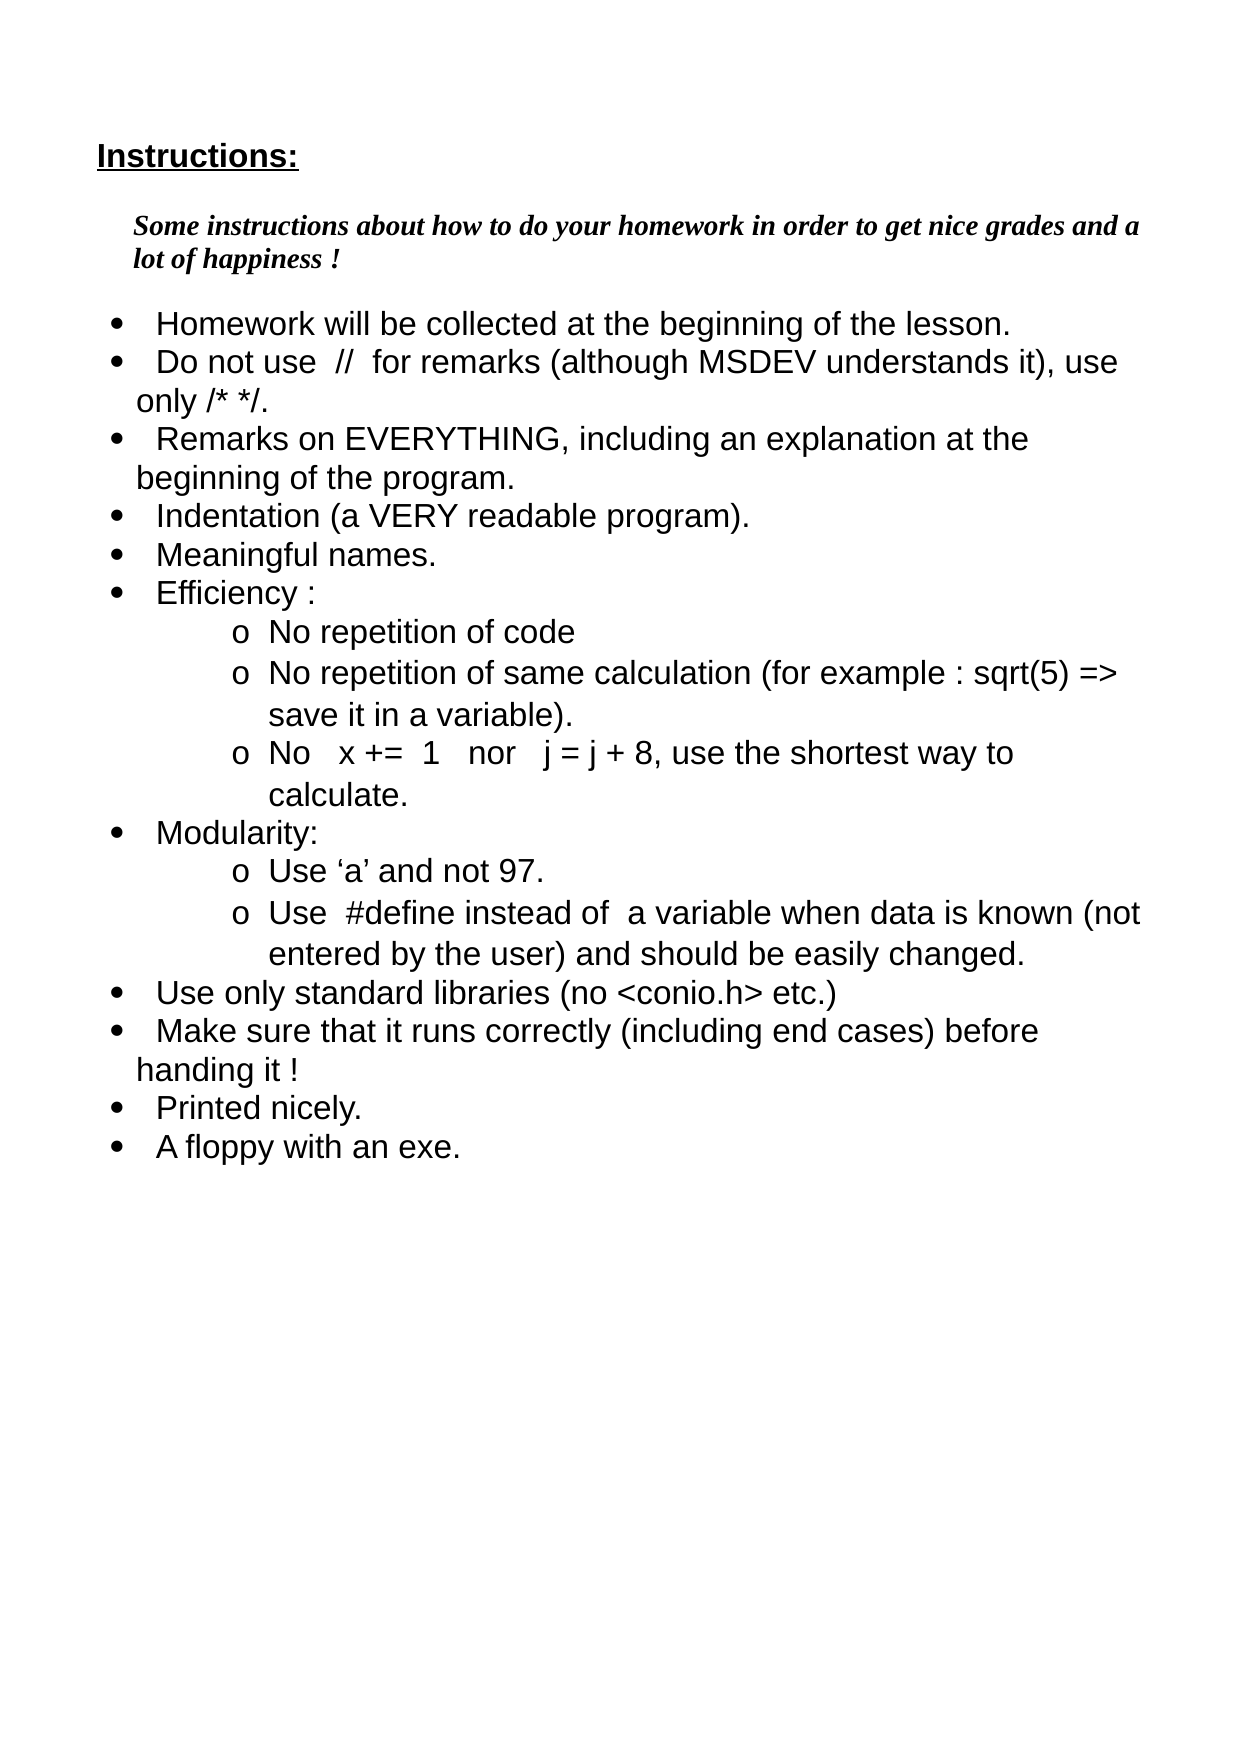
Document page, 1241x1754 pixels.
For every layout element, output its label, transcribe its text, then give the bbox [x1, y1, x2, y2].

list Meaningful names. [118, 535, 1162, 573]
list Modularity: [118, 813, 1162, 852]
subtitle Some instructions about how to do your homework in order to get nice grades and a lot of happiness ! [133, 208, 1162, 275]
list Homework will be collected at the beginning of the lesson. [118, 304, 1162, 342]
list No repetition of same calculation (for example : sqrt(5) => save it in a variable). [231, 653, 1162, 733]
list Remarks on EVERYTHING, including an explanation at the beginning of the program. [118, 419, 1162, 496]
text Instructions: [97, 136, 1162, 174]
list A floppy with an exe. [118, 1127, 1162, 1166]
list Indentation (a VERY readable program). [118, 496, 1162, 535]
list Use #define instead of a variable when data is known (not entered by the user) and should be easily changed. [231, 893, 1162, 973]
list Use only standard libraries (no <conio.h> etc.) [118, 973, 1162, 1011]
list Efficiency : [118, 573, 1162, 612]
list Use ‘a’ and not 97. [231, 852, 1162, 893]
list Do not use // for remarks (although MSDEV understands it), use only /* */. [118, 342, 1162, 419]
list No repetition of code [231, 612, 1162, 653]
list Make sure that it runs correctly (including end cases) before handing it ! [118, 1011, 1162, 1088]
list No x += 1 nor j = j + 8, use the shortest way to calculate. [231, 733, 1162, 813]
list Printed nicely. [118, 1088, 1162, 1127]
